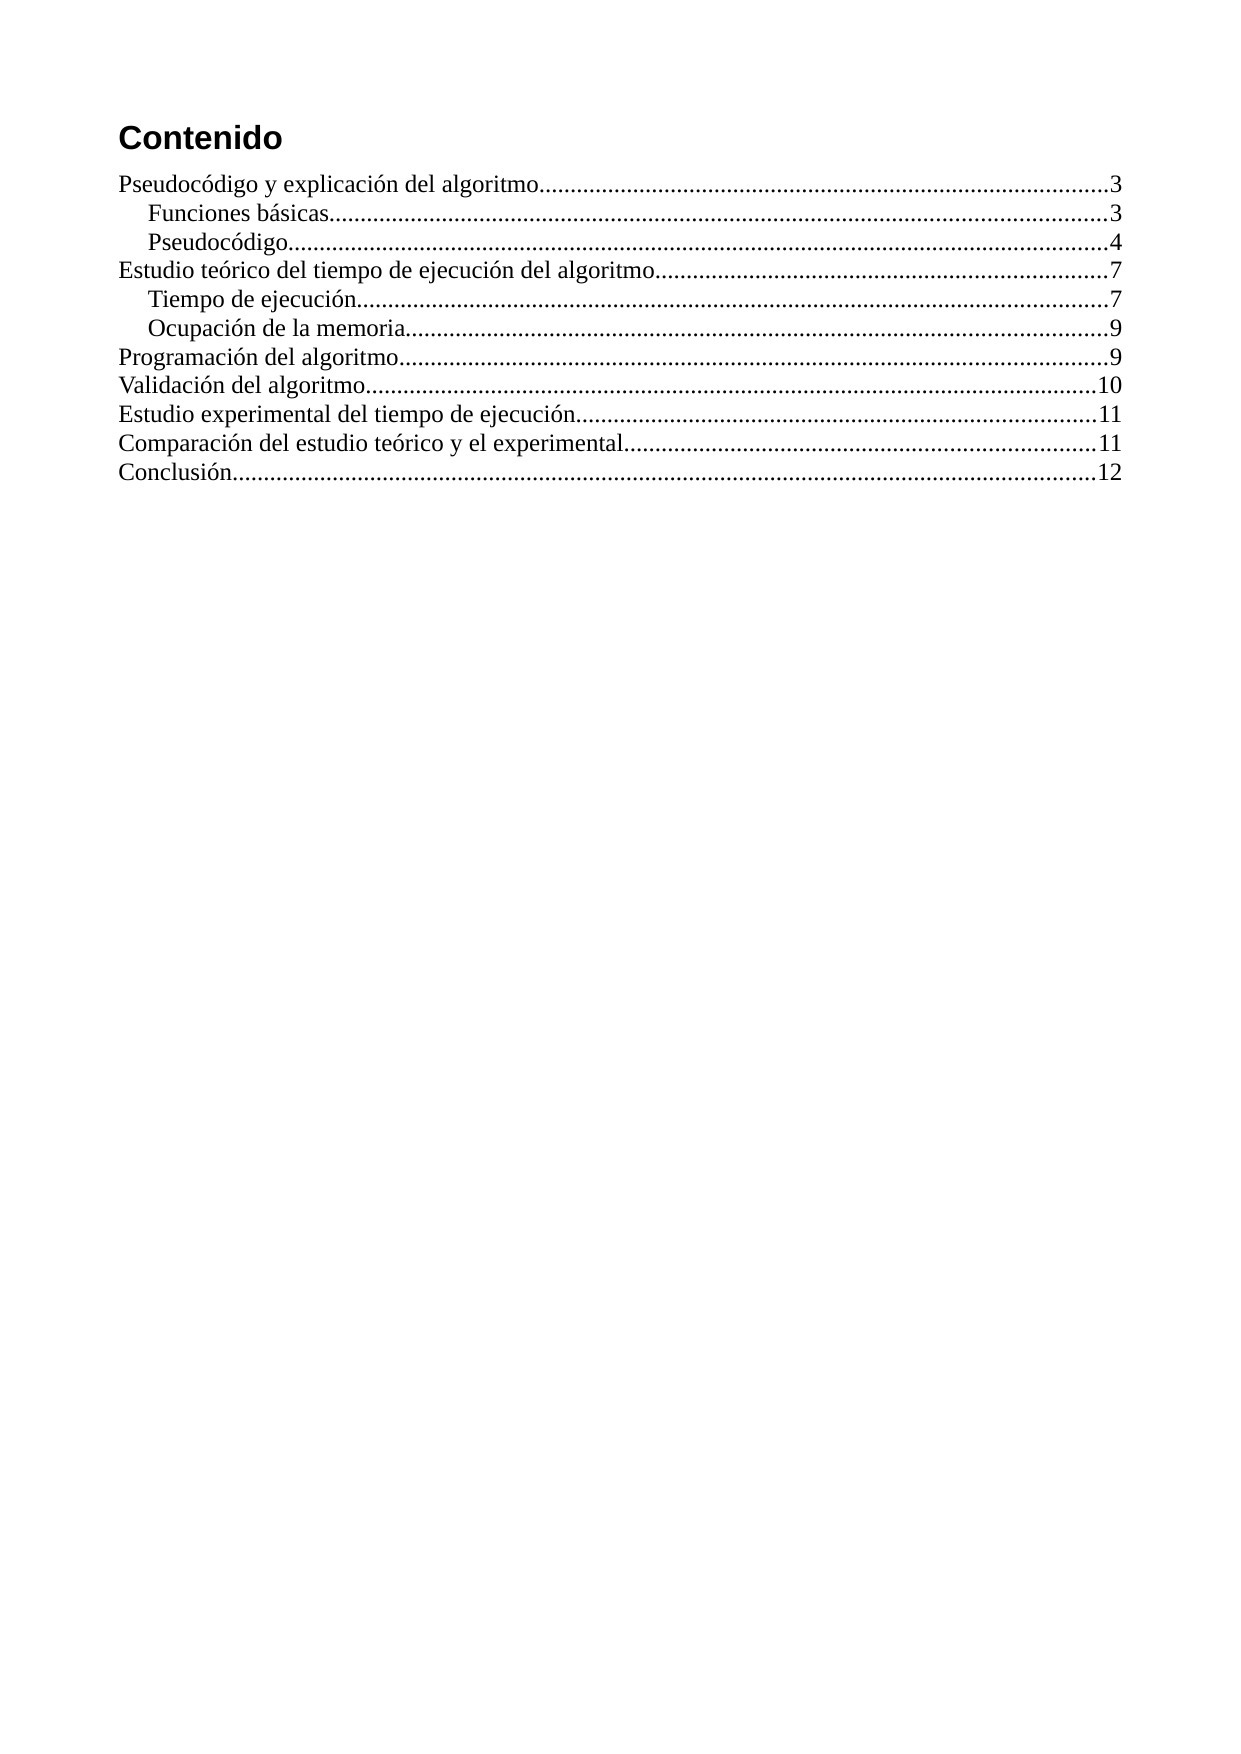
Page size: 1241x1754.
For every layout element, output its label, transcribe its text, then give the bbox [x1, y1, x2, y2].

text Pseudocódigo y explicación del algoritmo 3 [118, 169, 1122, 198]
text Funciones básicas 3 [148, 198, 1122, 227]
text Comparación del estudio teórico y el experimental 11 [118, 428, 1122, 457]
text Conclusión 12 [118, 457, 1122, 485]
text Estudio experimental del tiempo de ejecución 11 [118, 399, 1122, 428]
text Ocupación de la memoria 9 [148, 313, 1122, 342]
text Programación del algoritmo 9 [118, 342, 1122, 370]
text Tiempo de ejecución 7 [148, 284, 1122, 313]
text Estudio teórico del tiempo de ejecución del algoritmo 7 [118, 255, 1122, 284]
subtitle Contenido [118, 118, 1122, 157]
text Validación del algoritmo 10 [118, 370, 1122, 399]
text Pseudocódigo 4 [148, 227, 1122, 255]
